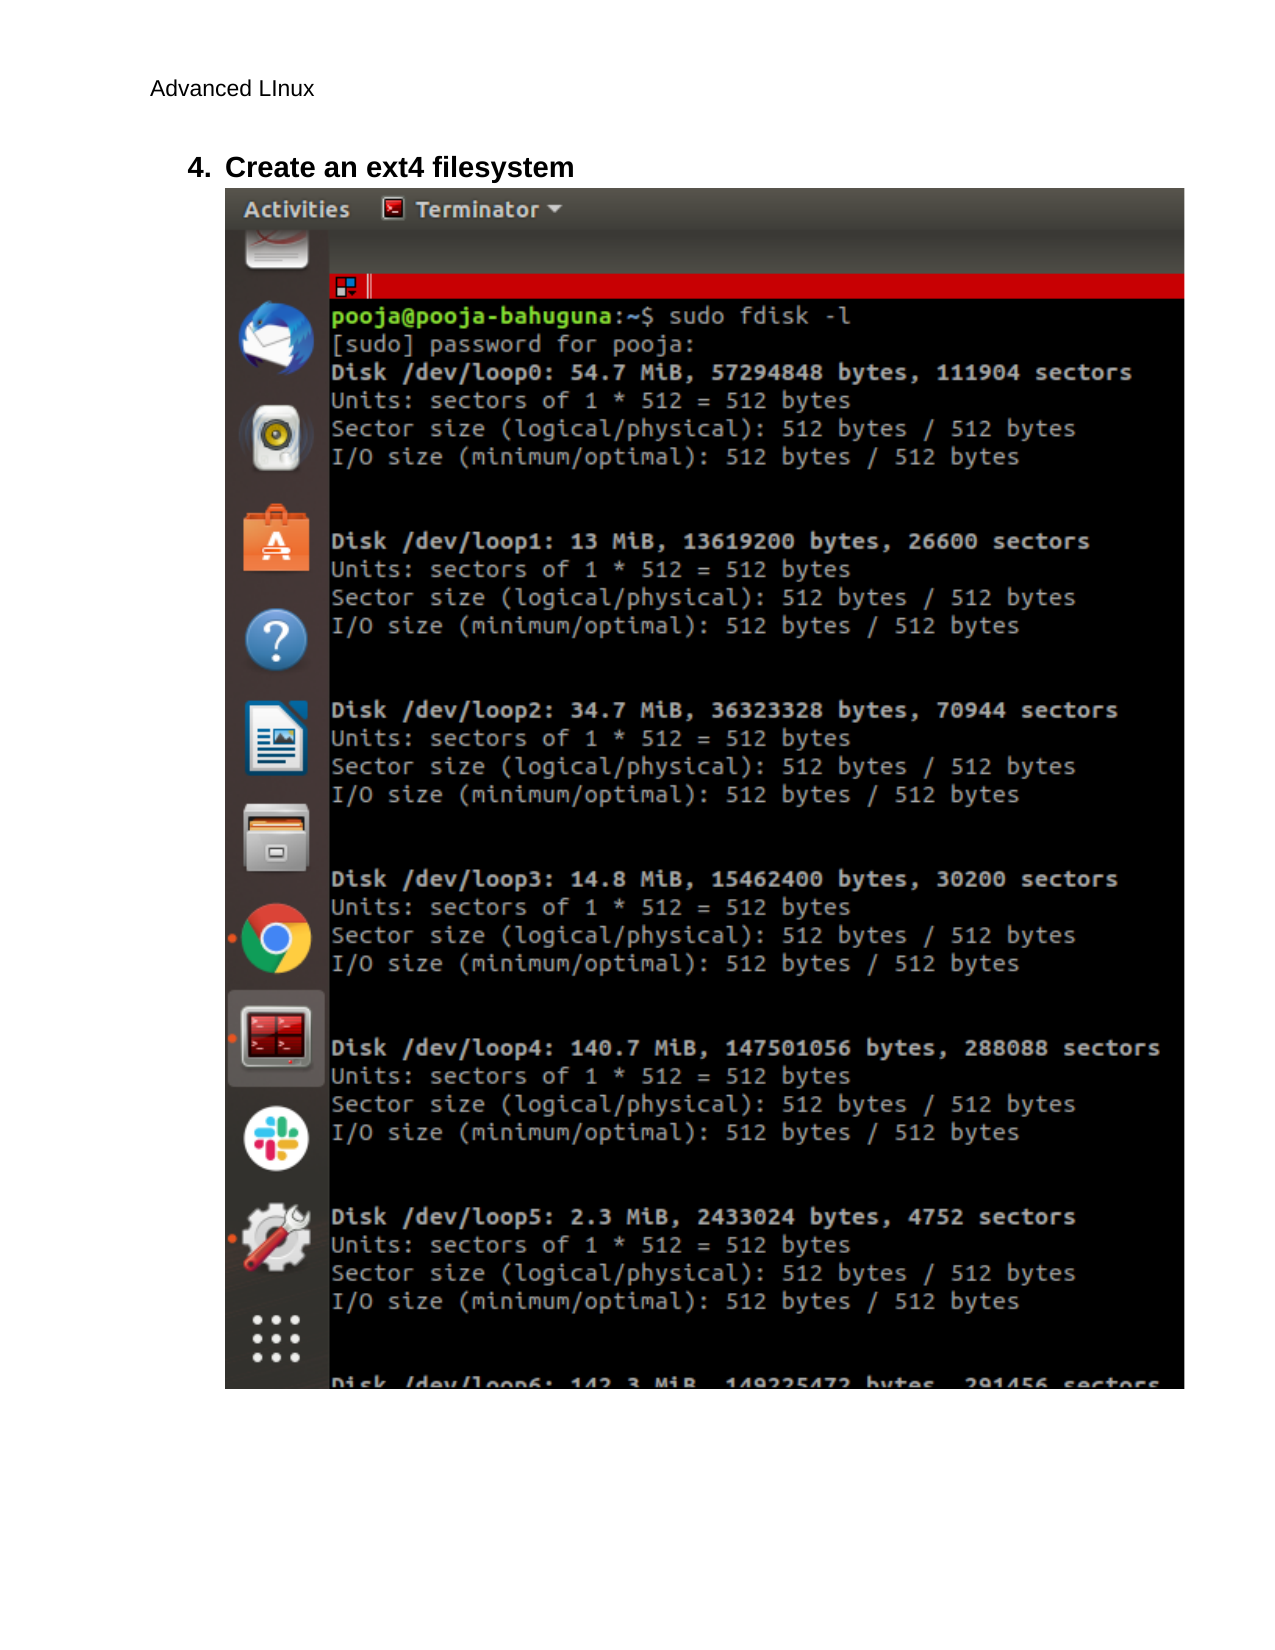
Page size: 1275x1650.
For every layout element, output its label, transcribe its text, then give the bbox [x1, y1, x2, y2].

list Create an ext4 filesystem [187, 150, 1125, 183]
picture [225, 188, 1185, 1389]
